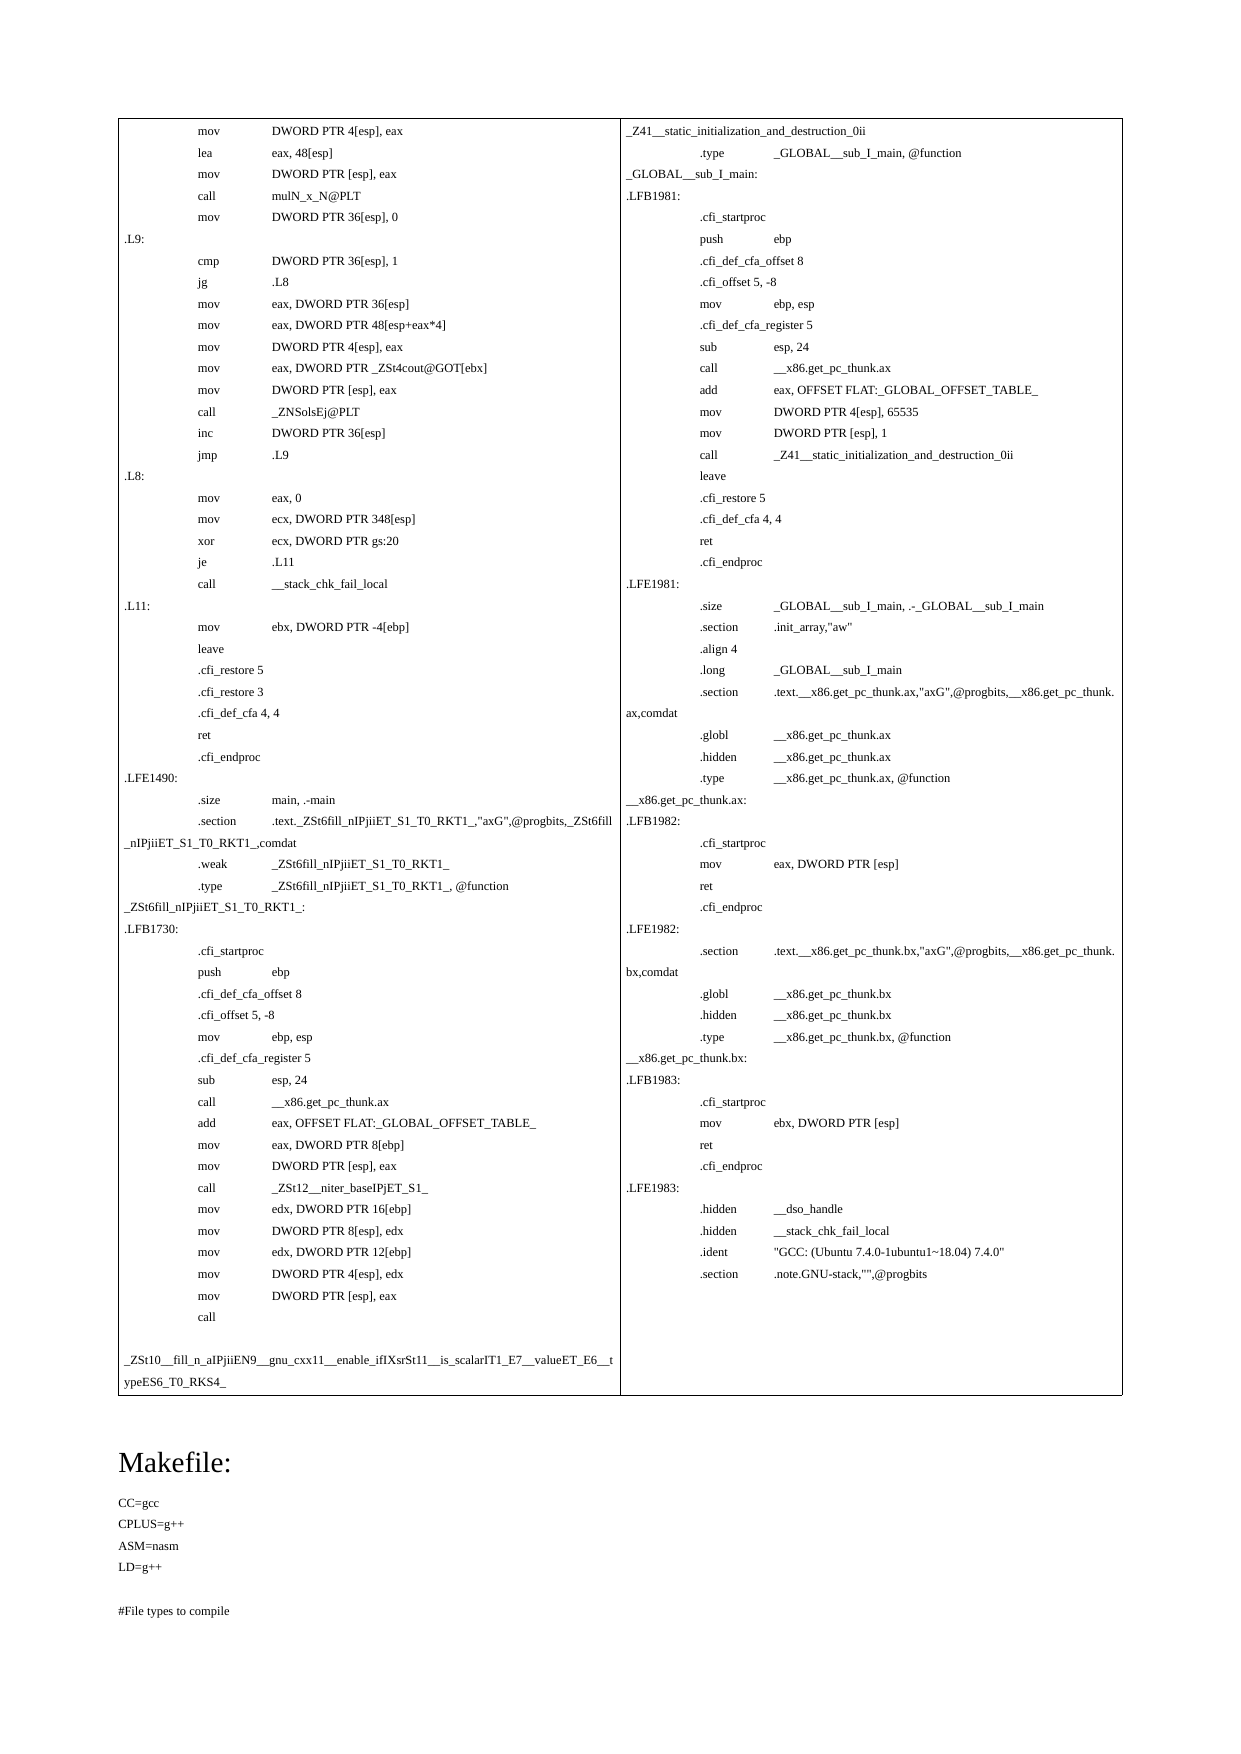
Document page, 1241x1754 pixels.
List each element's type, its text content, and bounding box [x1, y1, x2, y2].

text CPLUS=g++ [118, 1517, 1122, 1531]
text CC=gcc [118, 1495, 1122, 1510]
text ASM=nasm [118, 1538, 1122, 1553]
text LD=g++ [118, 1560, 1122, 1574]
text #File types to compile [118, 1603, 1122, 1618]
table_header _Z41__static_initialization_and_destruction_0ii .type _GLOBAL__sub_I_main, @function _GLOBAL__sub_I_main: .LFB1981: .cfi_startproc push ebp .cfi_def_cfa_offset 8 .cfi_offset 5, -8 mov ebp, esp .cfi_def_cfa_register 5 sub esp, 24 call __x86.get_pc_thunk.ax add eax, OFFSET FLAT:_GLOBAL_OFFSET_TABLE_ mov DWORD PTR 4[esp], 65535 mov DWORD PTR [esp], 1 call _Z41__static_initialization_and_destruction_0ii leave .cfi_restore 5 .cfi_def_cfa 4, 4 ret .cfi_endproc .LFE1981: .size _GLOBAL__sub_I_main, .-_GLOBAL__sub_I_main .section .init_array,"aw" .align 4 .long _GLOBAL__sub_I_main .section .text.__x86.get_pc_thunk.ax,"axG",@progbits,__x86.get_pc_thunk.ax,comdat .globl __x86.get_pc_thunk.ax .hidden __x86.get_pc_thunk.ax .type __x86.get_pc_thunk.ax, @function __x86.get_pc_thunk.ax: .LFB1982: .cfi_startproc mov eax, DWORD PTR [esp] ret .cfi_endproc .LFE1982: .section .text.__x86.get_pc_thunk.bx,"axG",@progbits,__x86.get_pc_thunk.bx,comdat .globl __x86.get_pc_thunk.bx .hidden __x86.get_pc_thunk.bx .type __x86.get_pc_thunk.bx, @function __x86.get_pc_thunk.bx: .LFB1983: .cfi_startproc mov ebx, DWORD PTR [esp] ret .cfi_endproc .LFE1983: .hidden __dso_handle .hidden __stack_chk_fail_local .ident "GCC: (Ubuntu 7.4.0-1ubuntu1~18.04) 7.4.0" .section .note.GNU-stack,"",@progbits [621, 119, 1122, 1395]
table_header mov DWORD PTR 4[esp], eax lea eax, 48[esp] mov DWORD PTR [esp], eax call mulN_x_N@PLT mov DWORD PTR 36[esp], 0 .L9: cmp DWORD PTR 36[esp], 1 jg .L8 mov eax, DWORD PTR 36[esp] mov eax, DWORD PTR 48[esp+eax*4] mov DWORD PTR 4[esp], eax mov eax, DWORD PTR _ZSt4cout@GOT[ebx] mov DWORD PTR [esp], eax call _ZNSolsEj@PLT inc DWORD PTR 36[esp] jmp .L9 .L8: mov eax, 0 mov ecx, DWORD PTR 348[esp] xor ecx, DWORD PTR gs:20 je .L11 call __stack_chk_fail_local .L11: mov ebx, DWORD PTR -4[ebp] leave .cfi_restore 5 .cfi_restore 3 .cfi_def_cfa 4, 4 ret .cfi_endproc .LFE1490: .size main, .-main .section .text._ZSt6fill_nIPjiiET_S1_T0_RKT1_,"axG",@progbits,_ZSt6fill_nIPjiiET_S1_T0_RKT1_,comdat .weak _ZSt6fill_nIPjiiET_S1_T0_RKT1_ .type _ZSt6fill_nIPjiiET_S1_T0_RKT1_, @function _ZSt6fill_nIPjiiET_S1_T0_RKT1_: .LFB1730: .cfi_startproc push ebp .cfi_def_cfa_offset 8 .cfi_offset 5, -8 mov ebp, esp .cfi_def_cfa_register 5 sub esp, 24 call __x86.get_pc_thunk.ax add eax, OFFSET FLAT:_GLOBAL_OFFSET_TABLE_ mov eax, DWORD PTR 8[ebp] mov DWORD PTR [esp], eax call _ZSt12__niter_baseIPjET_S1_ mov edx, DWORD PTR 16[ebp] mov DWORD PTR 8[esp], edx mov edx, DWORD PTR 12[ebp] mov DWORD PTR 4[esp], edx mov DWORD PTR [esp], eax call _ZSt10__fill_n_aIPjiiEN9__gnu_cxx11__enable_ifIXsrSt11__is_scalarIT1_E7__valueET_E6__typeES6_T0_RKS4_ [119, 119, 620, 1395]
text Makefile: [118, 1445, 1122, 1479]
